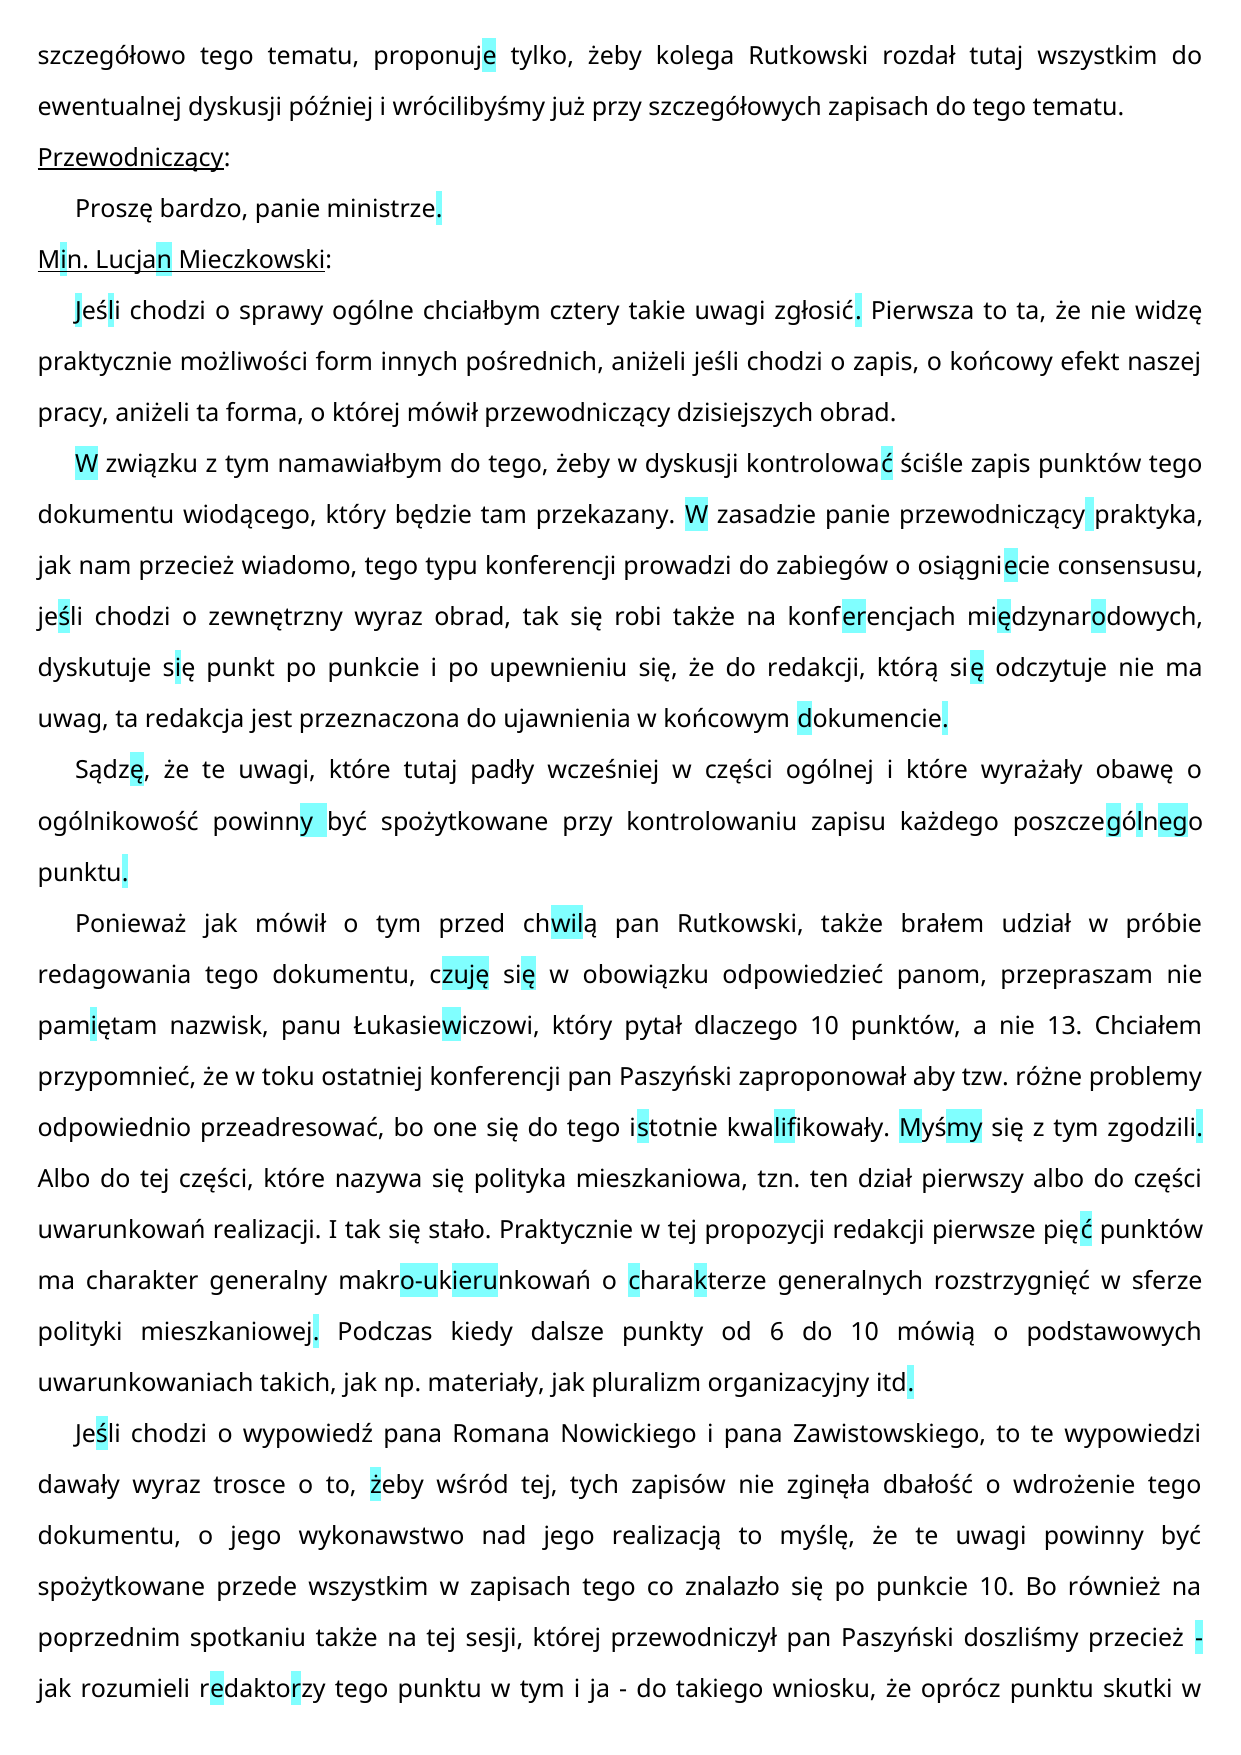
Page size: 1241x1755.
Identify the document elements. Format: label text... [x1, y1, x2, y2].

text W związku z tym namawiałbym do tego, żeby w dyskusji kontrolować ściśle zapis punktów tego dokumentu wiodącego, który będzie tam przekazany. W zasadzie panie przewodniczący praktyka, jak nam przecież wiadomo, tego typu konferencji prowadzi do zabiegów o osiągniecie consensusu, jeśli chodzi o zewnętrzny wyraz obrad, tak się robi także na konferencjach międzynarodowych, dyskutuje się punkt po punkcie i po upewnieniu się, że do redakcji, którą się odczytuje nie ma uwag, ta redakcja jest przeznaczona do ujawnienia w końcowym dokumencie. [37, 446, 1203, 735]
text Ponieważ jak mówił o tym przed chwilą pan Rutkowski, także brałem udział w próbie redagowania tego dokumentu, czuję się w obowiązku odpowiedzieć panom, przepraszam nie pamiętam nazwisk, panu Łukasiewiczowi, który pytał dlaczego 10 punktów, a nie 13. Chciałem przypomnieć, że w toku ostatniej konferencji pan Paszyński zaproponował aby tzw. różne problemy odpowiednio przeadresować, bo one się do tego istotnie kwalifikowały. Myśmy się z tym zgodzili. Albo do tej części, które nazywa się polityka mieszkaniowa, tzn. ten dział pierwszy albo do części uwarunkowań realizacji. I tak się stało. Praktycznie w tej propozycji redakcji pierwsze pięć punktów ma charakter generalny makro-ukierunkowań o charakterze generalnych rozstrzygnięć w sferze polityki mieszkaniowej. Podczas kiedy dalsze punkty od 6 do 10 mówią o podstawowych uwarunkowaniach takich, jak np. materiały, jak pluralizm organizacyjny itd. [37, 905, 1203, 1399]
text Jeśli chodzi o sprawy ogólne chciałbym cztery takie uwagi zgłosić. Pierwsza to ta, że nie widzę praktycznie możliwości form innych pośrednich, aniżeli jeśli chodzi o zapis, o końcowy efekt naszej pracy, aniżeli ta forma, o której mówił przewodniczący dzisiejszych obrad. [37, 293, 1203, 429]
text Proszę bardzo, panie ministrze. [37, 191, 1203, 225]
text Przewodniczący: [37, 139, 1203, 174]
text Jeśli chodzi o wypowiedź pana Romana Nowickiego i pana Zawistowskiego, to te wypowiedzi dawały wyraz trosce o to, żeby wśród tej, tych zapisów nie zginęła dbałość o wdrożenie tego dokumentu, o jego wykonawstwo nad jego realizacją to myślę, że te uwagi powinny być spożytkowane przede wszystkim w zapisach tego co znalazło się po punkcie 10. Bo również na poprzednim spotkaniu także na tej sesji, której przewodniczył pan Paszyński doszliśmy przecież - jak rozumieli redaktorzy tego punktu w tym i ja - do takiego wniosku, że oprócz punktu skutki w [37, 1416, 1203, 1705]
text Min. Lucjan Mieczkowski: [37, 242, 1203, 276]
text szczegółowo tego tematu, proponuje tylko, żeby kolega Rutkowski rozdał tutaj wszystkim do ewentualnej dyskusji później i wrócilibyśmy już przy szczegółowych zapisach do tego tematu. [37, 37, 1203, 123]
text Sądzę, że te uwagi, które tutaj padły wcześniej w części ogólnej i które wyrażały obawę o ogólnikowość powinny być spożytkowane przy kontrolowaniu zapisu każdego poszczególnego punktu. [37, 752, 1203, 888]
